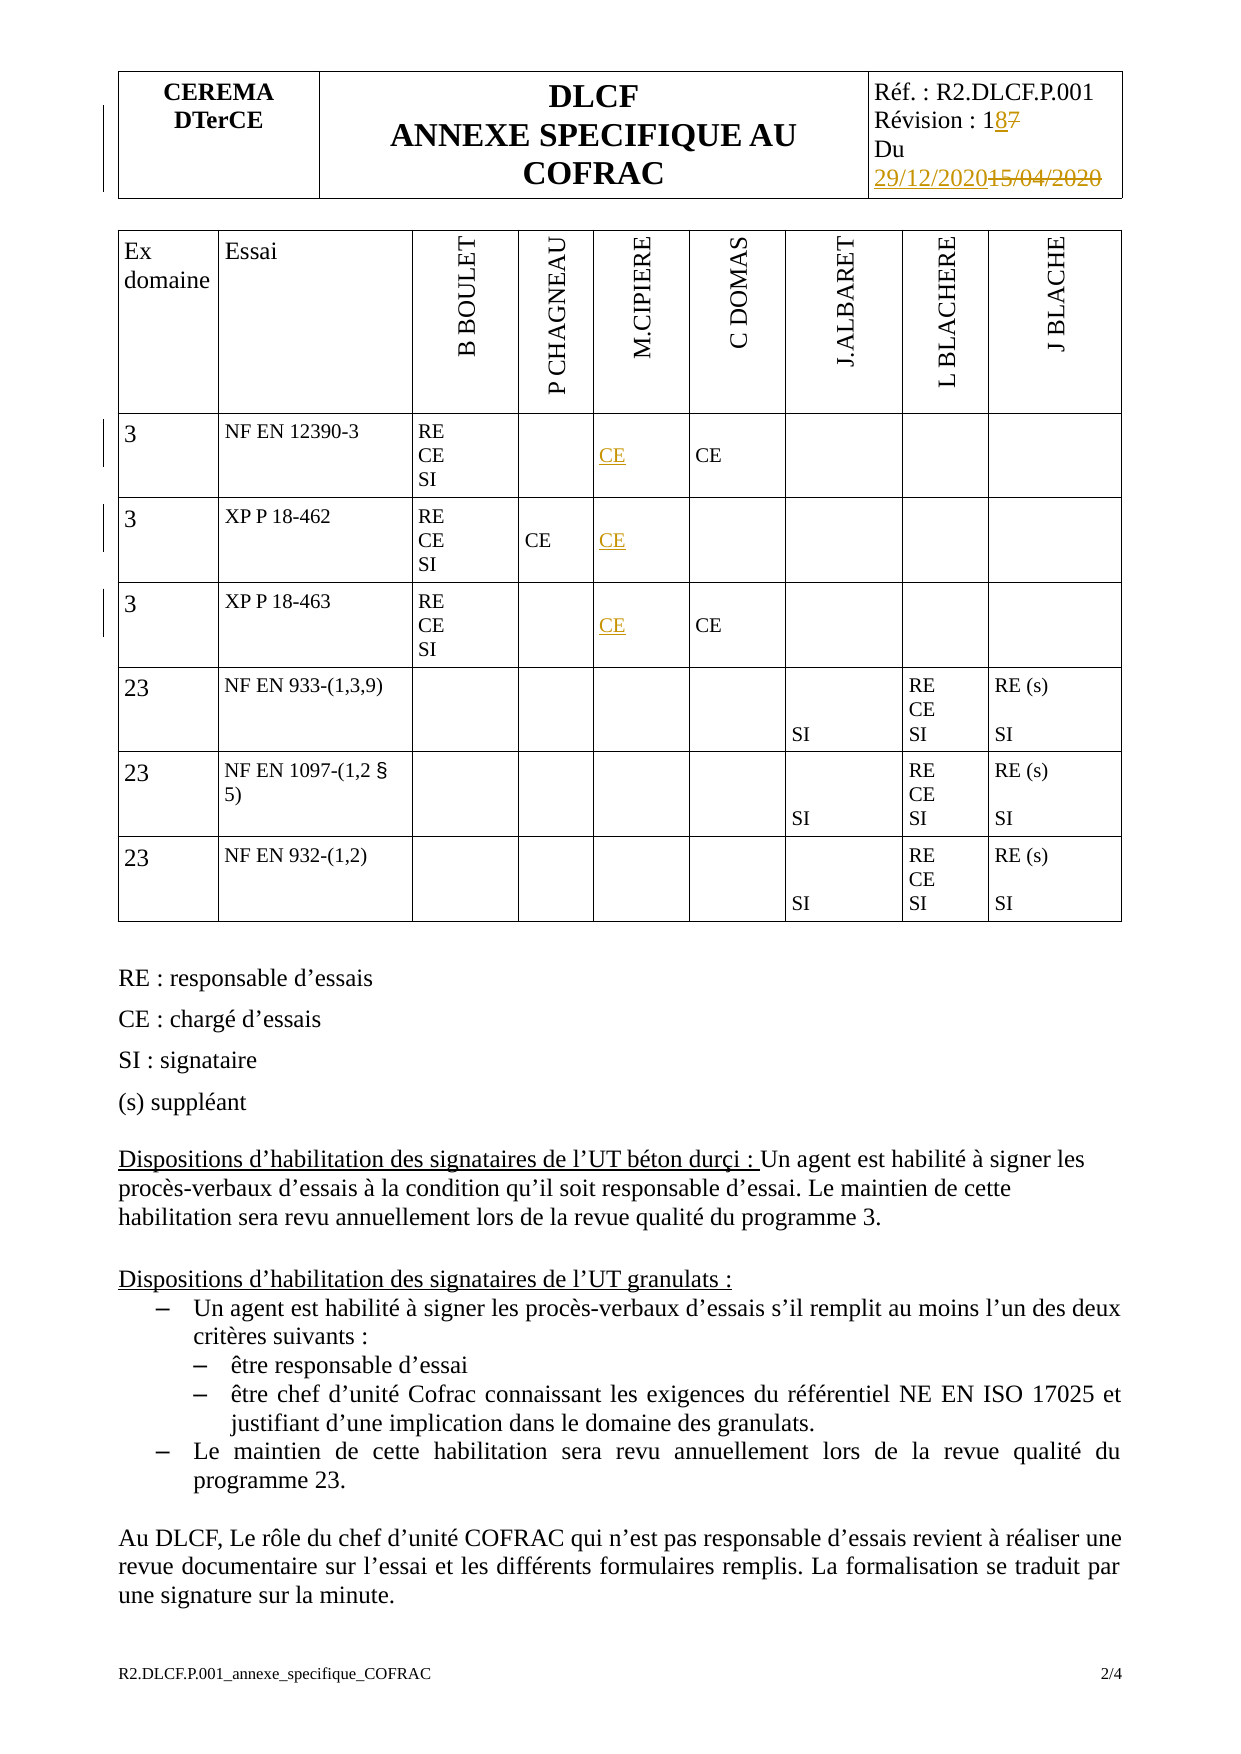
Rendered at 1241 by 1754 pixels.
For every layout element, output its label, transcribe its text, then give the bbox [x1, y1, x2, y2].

list être responsable d’essai [193, 1350, 1122, 1379]
table_cell [594, 668, 689, 751]
table_cell CE [594, 414, 689, 497]
table_cell RE CE SI [903, 837, 988, 921]
table_cell RE CE SI [903, 752, 988, 836]
table_cell 23 [119, 752, 218, 836]
table_cell 23 [119, 837, 218, 921]
table_cell [413, 752, 518, 836]
table_cell RE (s) SI [989, 668, 1121, 751]
table_cell [519, 752, 593, 836]
table_header M.CIPIERE [594, 231, 689, 412]
table_cell [786, 498, 902, 582]
table_cell RE (s) SI [989, 752, 1121, 836]
table_header C DOMAS [690, 231, 785, 412]
text Dispositions d’habilitation des signataires de l’UT béton durçi : Un agent est habilité à signer les procès-verbaux d’essais à la condition qu’il soit responsable d’essai. Le maintien de cette habilitation sera revu annuellement lors de la revue qualité du programme 3. [118, 1144, 1122, 1230]
table_cell [903, 583, 988, 667]
text CE : chargé d’essais [118, 1004, 1122, 1033]
table_header Essai [219, 231, 412, 412]
table_header J BLACHE [989, 231, 1121, 412]
table_header L BLACHERE [903, 231, 988, 412]
table_cell NF EN 1097-(1,2 § 5) [219, 752, 412, 836]
table_cell CE [594, 583, 689, 667]
table_cell SI [786, 668, 902, 751]
table_cell 23 [119, 668, 218, 751]
table_cell [594, 752, 689, 836]
table_header P CHAGNEAU [519, 231, 593, 412]
table_cell [690, 498, 785, 582]
table_cell 3 [119, 583, 218, 667]
table_cell [519, 414, 593, 497]
table_cell RE CE SI [413, 498, 518, 582]
table_header B BOULET [413, 231, 518, 412]
text RE : responsable d’essais [118, 963, 1122, 992]
table_cell RE CE SI [903, 668, 988, 751]
table_cell [903, 498, 988, 582]
table_cell SI [786, 837, 902, 921]
table_cell [594, 837, 689, 921]
text Au DLCF, Le rôle du chef d’unité COFRAC qui n’est pas responsable d’essais revient à réaliser une revue documentaire sur l’essai et les différents formulaires remplis. La formalisation se traduit par une signature sur la minute. [118, 1523, 1122, 1609]
table_cell NF EN 12390-3 [219, 414, 412, 497]
table_cell [690, 752, 785, 836]
table_cell [989, 583, 1121, 667]
table_cell CE [690, 414, 785, 497]
text SI : signataire [118, 1045, 1122, 1074]
table_cell SI [786, 752, 902, 836]
table_cell RE (s) SI [989, 837, 1121, 921]
table_cell [989, 414, 1121, 497]
table_header Ex domaine [119, 231, 218, 412]
table_cell CE [690, 583, 785, 667]
text (s) suppléant [118, 1087, 1122, 1115]
list Le maintien de cette habilitation sera revu annuellement lors de la revue qualité du programme 23. [156, 1436, 1122, 1494]
table_cell [989, 498, 1121, 582]
table_cell NF EN 933-(1,3,9) [219, 668, 412, 751]
list Un agent est habilité à signer les procès-verbaux d’essais s’il remplit au moins l’un des deux critères suivants : [156, 1293, 1122, 1350]
table_cell 3 [119, 498, 218, 582]
table_cell RE CE SI [413, 583, 518, 667]
table_cell [519, 583, 593, 667]
table_cell CE [594, 498, 689, 582]
table_cell [690, 668, 785, 751]
table_cell [413, 668, 518, 751]
table_cell 3 [119, 414, 218, 497]
table_cell [519, 668, 593, 751]
list être chef d’unité Cofrac connaissant les exigences du référentiel NE EN ISO 17025 et justifiant d’une implication dans le domaine des granulats. [193, 1379, 1122, 1436]
table_cell [786, 414, 902, 497]
table_cell XP P 18-462 [219, 498, 412, 582]
table_cell RE CE SI [413, 414, 518, 497]
table_cell [413, 837, 518, 921]
table_cell CE [519, 498, 593, 582]
text Dispositions d’habilitation des signataires de l’UT granulats : [118, 1264, 1122, 1293]
table_cell [519, 837, 593, 921]
table_cell NF EN 932-(1,2) [219, 837, 412, 921]
table_cell XP P 18-463 [219, 583, 412, 667]
table_cell [903, 414, 988, 497]
table_cell [786, 583, 902, 667]
table_header J.ALBARET [786, 231, 902, 412]
table_cell [690, 837, 785, 921]
